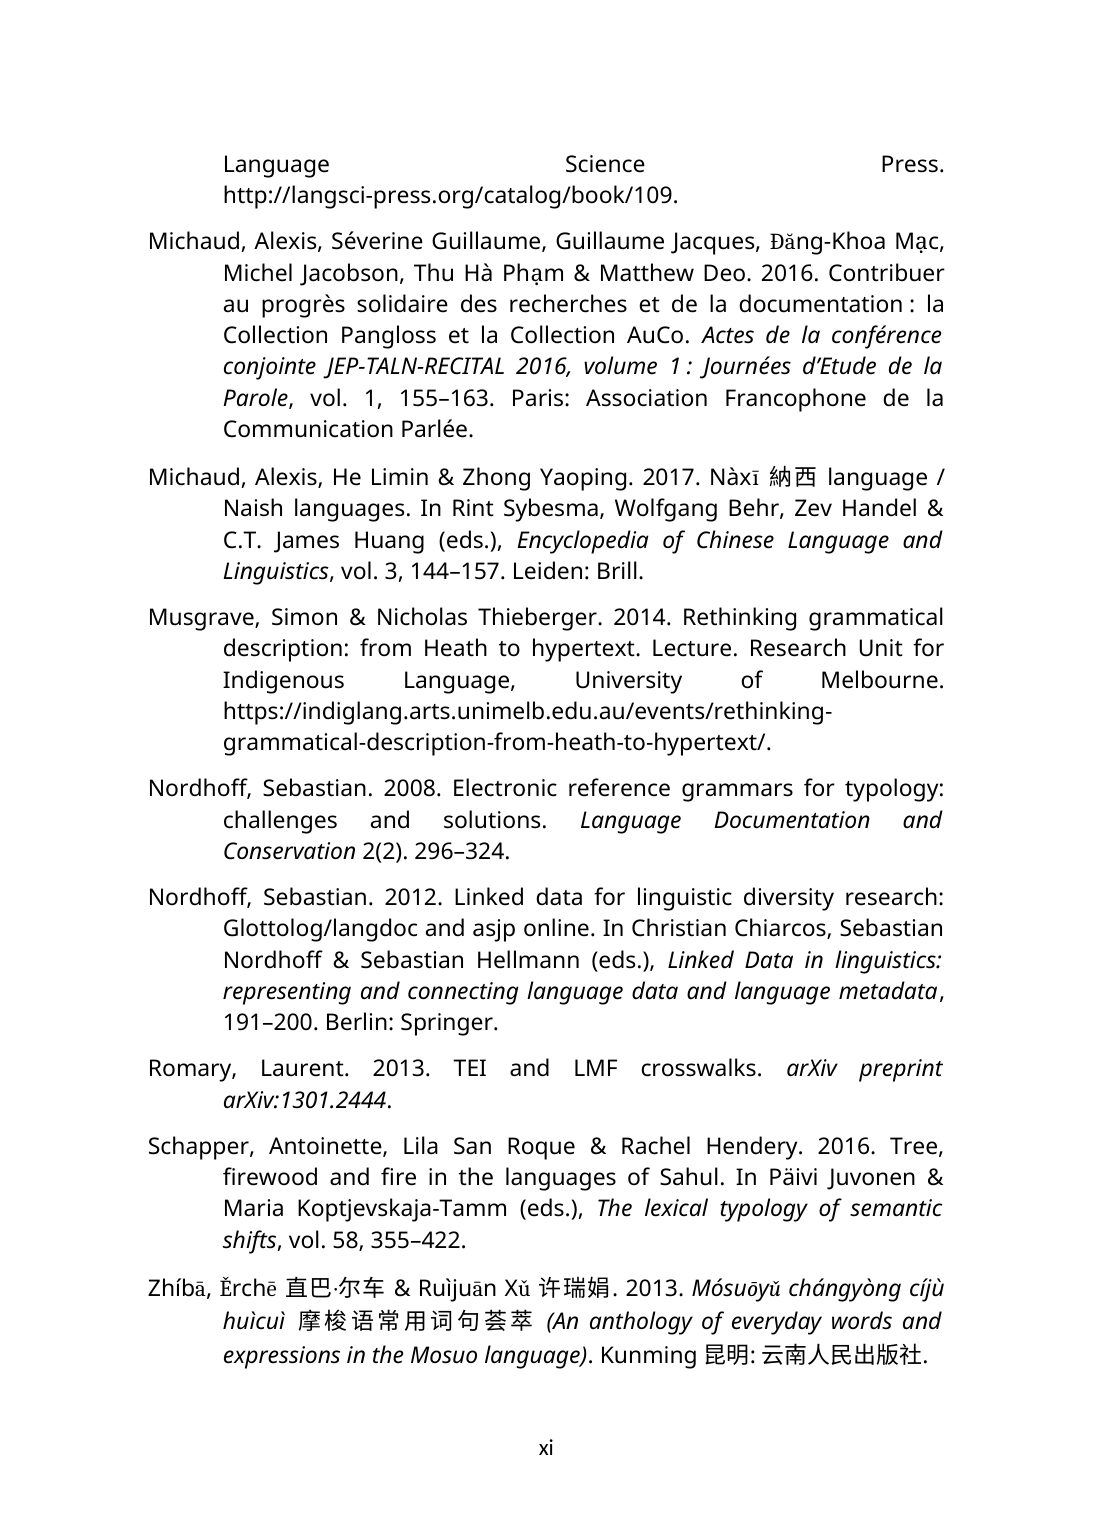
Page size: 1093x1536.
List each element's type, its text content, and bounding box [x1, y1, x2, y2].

text Musgrave, Simon & Nicholas Thieberger. 2014. Rethinking grammatical description: from Heath to hypertext. Lecture. Research Unit for Indigenous Language, University of Melbourne. https://indiglang.arts.unimelb.edu.au/events/rethinking-grammatical-description-from-heath-to-hypertext/. [148, 601, 945, 757]
text Michaud, Alexis, He Limin & Zhong Yaoping. 2017. Nàxī 納西 language / Naish languages. In Rint Sybesma, Wolfgang Behr, Zev Handel & C.T. James Huang (eds.), Encyclopedia of Chinese Language and Linguistics, vol. 3, 144–157. Leiden: Brill. [148, 459, 945, 586]
text Zhíbā, Ěrchē 直巴·尔车 & Ruìjuān Xǔ 许瑞娟. 2013. Mósuōyǔ chángyòng cíjù huìcuì 摩梭语常用词句荟萃 (An anthology of everyday words and expressions in the Mosuo language). Kunming 昆明: 云南人民出版社. [148, 1270, 945, 1370]
text Language Science Press. http://langsci-press.org/catalog/book/109. [148, 148, 945, 210]
text Michaud, Alexis, Séverine Guillaume, Guillaume Jacques, Đăng-Khoa Mạc, Michel Jacobson, Thu Hà Phạm & Matthew Deo. 2016. Contribuer au progrès solidaire des recherches et de la documentation : la Collection Pangloss et la Collection AuCo. Actes de la conférence conjointe JEP-TALN-RECITAL 2016, volume 1 : Journées d’Etude de la Parole, vol. 1, 155–163. Paris: Association Francophone de la Communication Parlée. [148, 225, 945, 444]
text Nordhoff, Sebastian. 2008. Electronic reference grammars for typology: challenges and solutions. Language Documentation and Conservation 2(2). 296–324. [148, 772, 945, 866]
text Romary, Laurent. 2013. TEI and LMF crosswalks. arXiv preprint arXiv:1301.2444. [148, 1052, 945, 1115]
text Schapper, Antoinette, Lila San Roque & Rachel Hendery. 2016. Tree, firewood and fire in the languages of Sahul. In Päivi Juvonen & Maria Koptjevskaja-Tamm (eds.), The lexical typology of semantic shifts, vol. 58, 355–422. [148, 1130, 945, 1255]
text Nordhoff, Sebastian. 2012. Linked data for linguistic diversity research: Glottolog/langdoc and asjp online. In Christian Chiarcos, Sebastian Nordhoff & Sebastian Hellmann (eds.), Linked Data in linguistics: representing and connecting language data and language metadata, 191–200. Berlin: Springer. [148, 881, 945, 1037]
